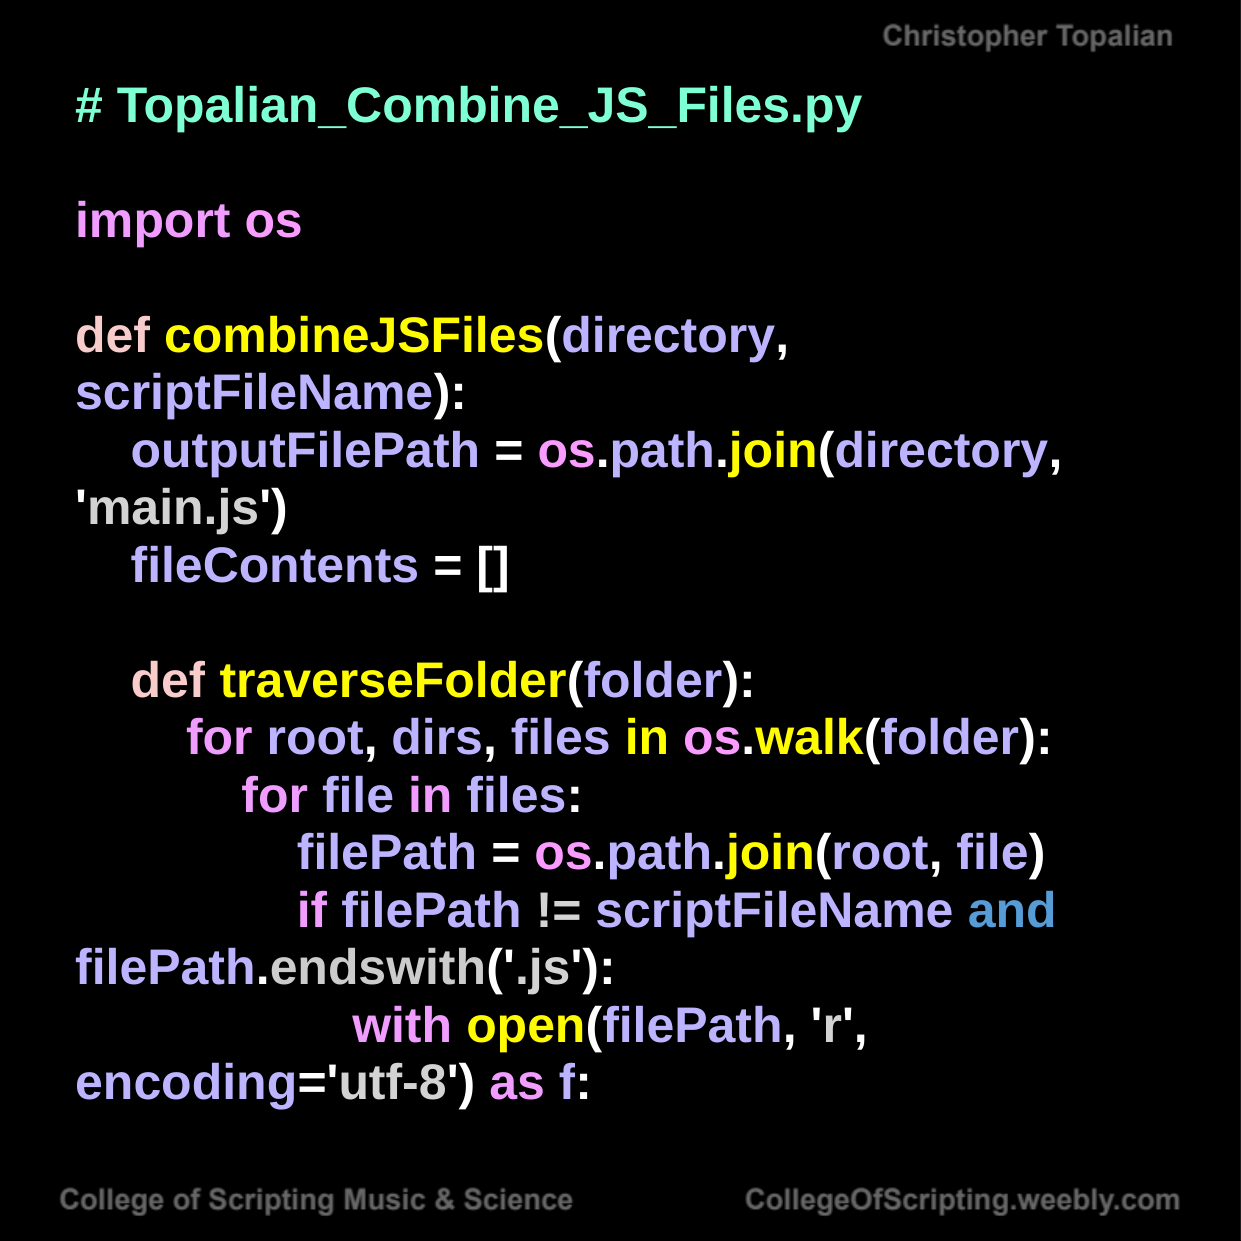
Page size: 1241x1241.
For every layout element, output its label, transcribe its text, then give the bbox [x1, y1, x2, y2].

text filePath = os.path.join(root, file) [75, 822, 1166, 880]
text outputFilePath = os.path.join(directory, 'main.js') [75, 420, 1166, 535]
text # Topalian_Combine_JS_Files.py [75, 75, 1166, 132]
text for file in files: [75, 765, 1166, 822]
text if filePath != scriptFileName and filePath.endswith('.js'): [75, 880, 1166, 995]
text def combineJSFiles(directory, scriptFileName): [75, 305, 1166, 420]
text for root, dirs, files in os.walk(folder): [75, 707, 1166, 765]
text import os [75, 190, 1166, 247]
text fileContents = [] [75, 535, 1166, 592]
text with open(filePath, 'r', encoding='utf-8') as f: [75, 995, 1166, 1110]
text def traverseFolder(folder): [75, 650, 1166, 707]
